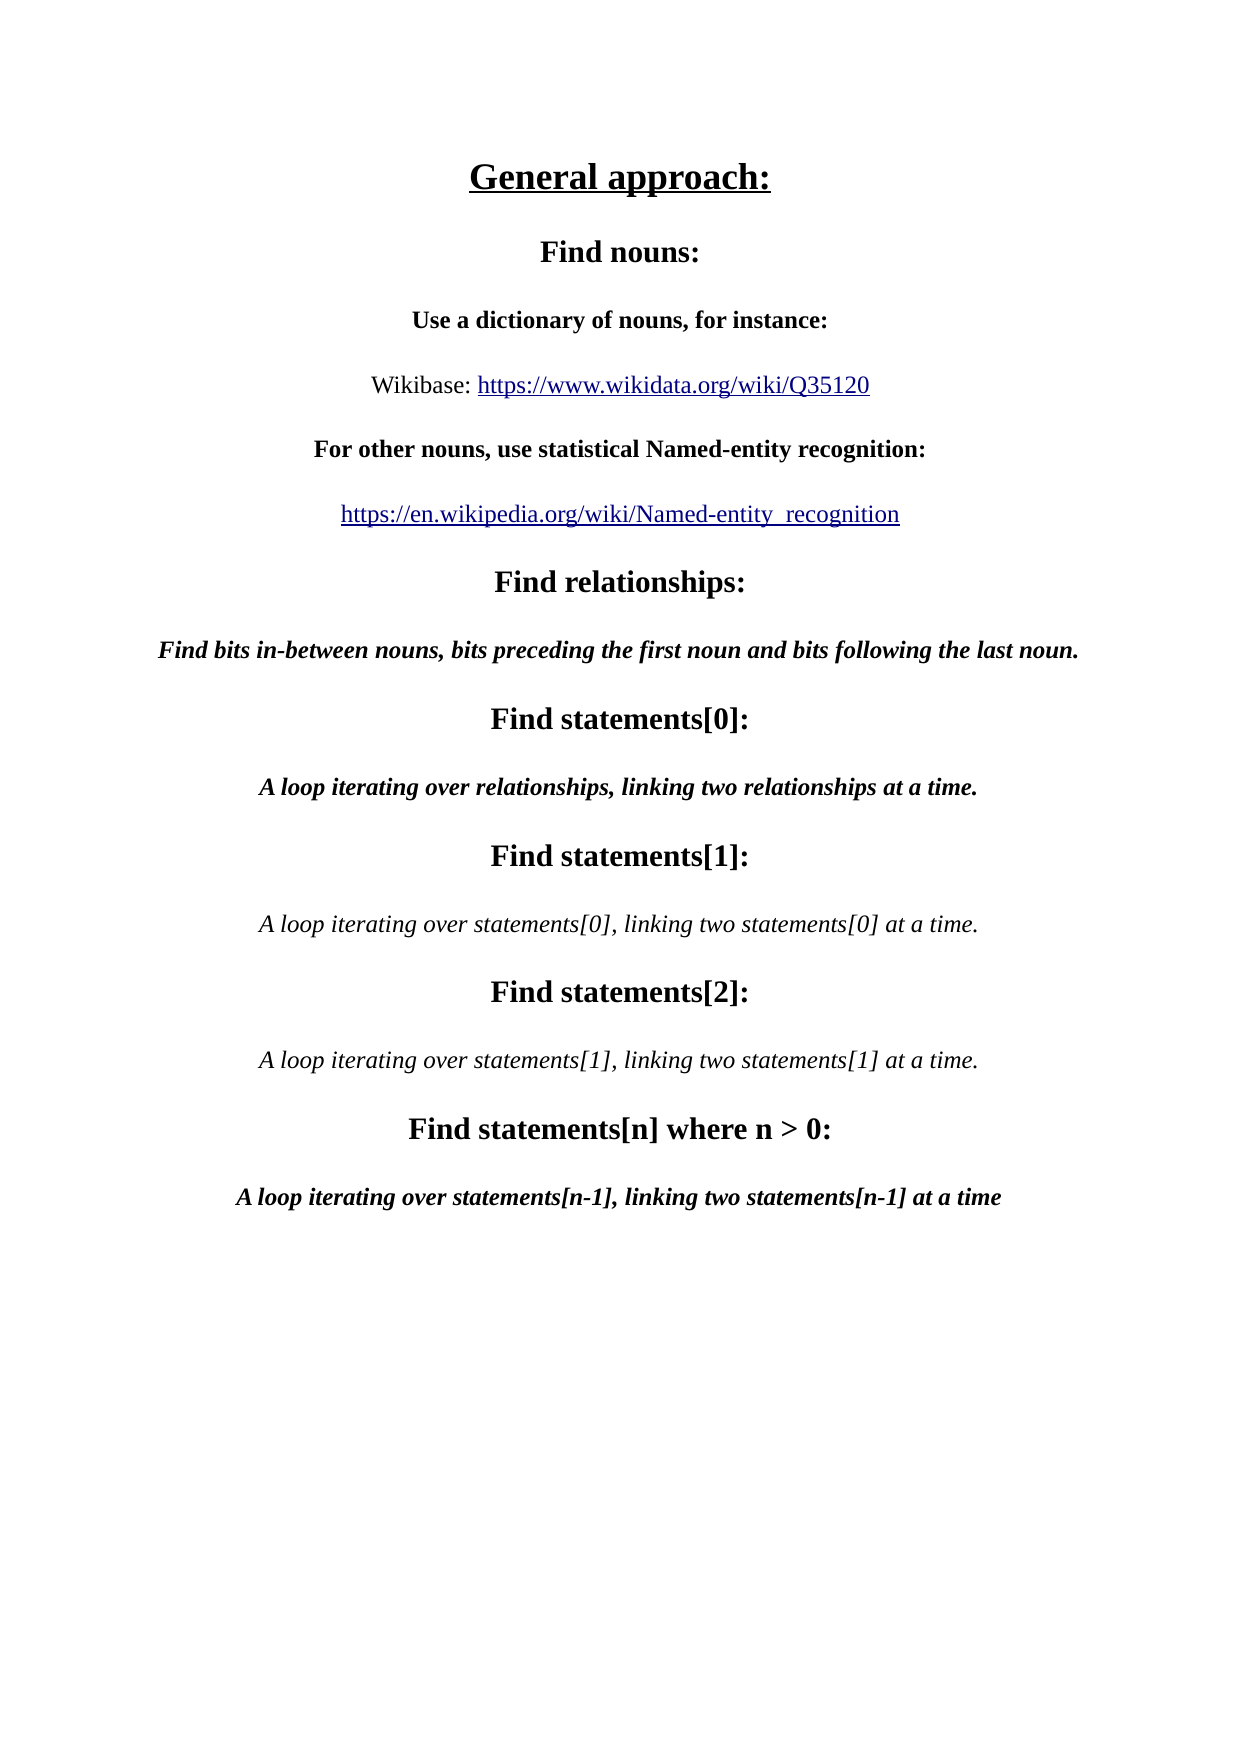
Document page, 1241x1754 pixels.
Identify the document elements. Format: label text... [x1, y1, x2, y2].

text For other nouns, use statistical Named-entity recognition: [118, 434, 1122, 463]
text Find statements[2]: [118, 973, 1122, 1009]
text Wikibase: https://www.wikidata.org/wiki/Q35120 [118, 370, 1122, 398]
text A loop iterating over statements[1], linking two statements[1] at a time. [118, 1045, 1122, 1074]
text Find statements[n] where n > 0: [118, 1110, 1122, 1146]
text A loop iterating over relationships, linking two relationships at a time. [118, 772, 1122, 801]
text A loop iterating over statements[n-1], linking two statements[n-1] at a time [118, 1182, 1122, 1211]
text Use a dictionary of nouns, for instance: [118, 305, 1122, 334]
text Find statements[1]: [118, 837, 1122, 873]
text https://en.wikipedia.org/wiki/Named-entity_recognition [118, 499, 1122, 528]
text Find bits in-between nouns, bits preceding the first noun and bits following the last noun. [118, 636, 1122, 664]
text Find statements[0]: [118, 700, 1122, 736]
text General approach: [118, 154, 1122, 197]
text Find relationships: [118, 564, 1122, 600]
text A loop iterating over statements[0], linking two statements[0] at a time. [118, 909, 1122, 937]
text Find nouns: [118, 233, 1122, 269]
